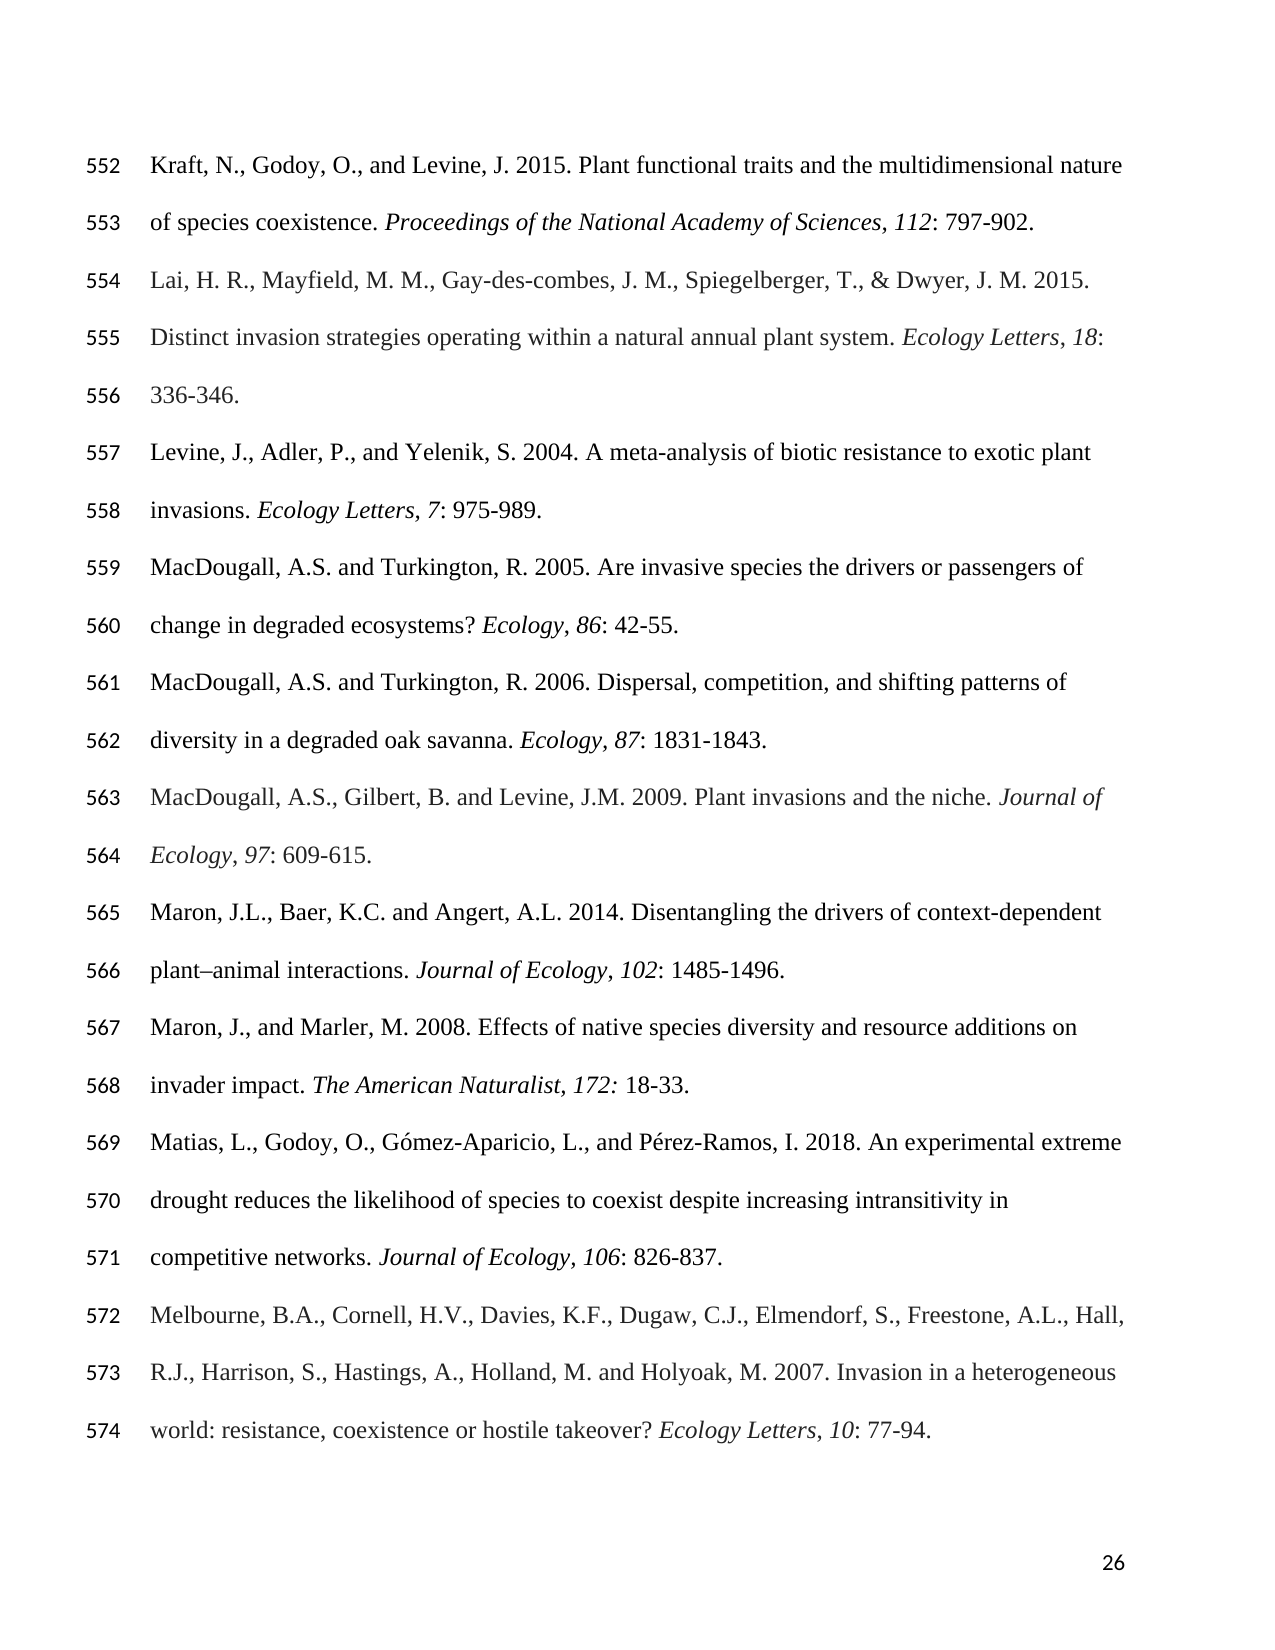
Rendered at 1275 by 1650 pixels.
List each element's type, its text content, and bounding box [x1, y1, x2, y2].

text Maron, J., and Marler, M. 2008. Effects of native species diversity and resource additions on invader impact. The American Naturalist, 172: 18-33. [150, 1012, 1125, 1099]
text MacDougall, A.S., Gilbert, B. and Levine, J.M. 2009. Plant invasions and the niche. Journal of Ecology, 97: 609-615. [150, 782, 1125, 869]
text Levine, J., Adler, P., and Yelenik, S. 2004. A meta-analysis of biotic resistance to exotic plant invasions. Ecology Letters, 7: 975-989. [150, 437, 1125, 524]
text Maron, J.L., Baer, K.C. and Angert, A.L. 2014. Disentangling the drivers of context‐dependent plant–animal interactions. Journal of Ecology, 102: 1485-1496. [150, 897, 1125, 984]
text MacDougall, A.S. and Turkington, R. 2005. Are invasive species the drivers or passengers of change in degraded ecosystems? Ecology, 86: 42-55. [150, 552, 1125, 639]
text Lai, H. R., Mayfield, M. M., Gay‐des‐combes, J. M., Spiegelberger, T., & Dwyer, J. M. 2015. Distinct invasion strategies operating within a natural annual plant system. Ecology Letters, 18: 336-346. [150, 265, 1125, 409]
text Melbourne, B.A., Cornell, H.V., Davies, K.F., Dugaw, C.J., Elmendorf, S., Freestone, A.L., Hall, R.J., Harrison, S., Hastings, A., Holland, M. and Holyoak, M. 2007. Invasion in a heterogeneous world: resistance, coexistence or hostile takeover? Ecology Letters, 10: 77-94. [150, 1300, 1125, 1444]
text Kraft, N., Godoy, O., and Levine, J. 2015. Plant functional traits and the multidimensional nature of species coexistence. Proceedings of the National Academy of Sciences, 112: 797-902. [150, 150, 1125, 236]
text Matias, L., Godoy, O., Gómez-Aparicio, L., and Pérez-Ramos, I. 2018. An experimental extreme drought reduces the likelihood of species to coexist despite increasing intransitivity in competitive networks. Journal of Ecology, 106: 826-837. [150, 1127, 1125, 1271]
text MacDougall, A.S. and Turkington, R. 2006. Dispersal, competition, and shifting patterns of diversity in a degraded oak savanna. Ecology, 87: 1831-1843. [150, 667, 1125, 754]
